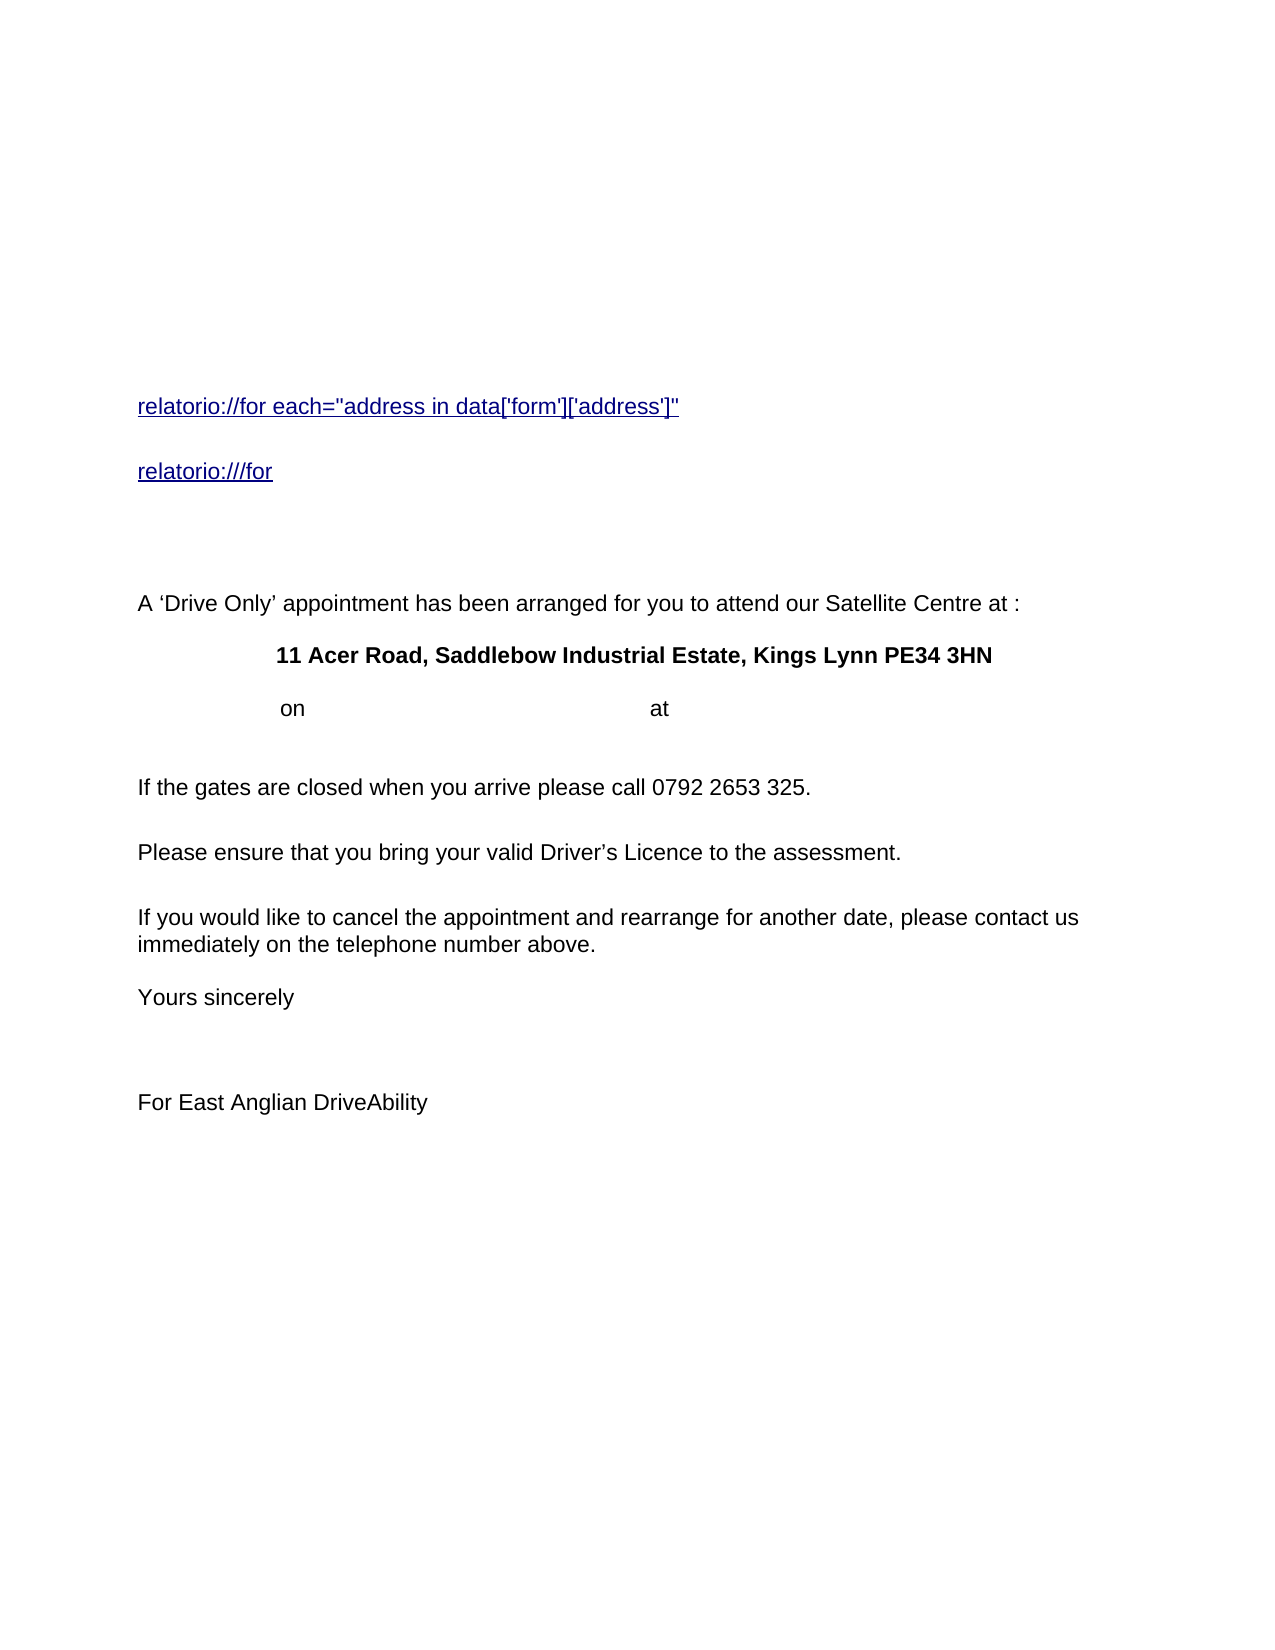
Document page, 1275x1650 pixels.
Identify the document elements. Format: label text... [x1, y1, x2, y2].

text 11 Acer Road, Saddlebow Industrial Estate, Kings Lynn PE34 3HN [137, 642, 1138, 668]
text For East Anglian DriveAbility [137, 1089, 1138, 1115]
text If you would like to cancel the appointment and rearrange for another date, please contact us immediately on the telephone number above. [137, 904, 1138, 957]
text <time> [137, 334, 1138, 361]
text If the gates are closed when you arrive please call 0792 2653 325. [137, 774, 1138, 800]
table_header relatorio://for each="address in data['form']['address']" [138, 387, 1138, 419]
text Yours sincerely [137, 983, 1138, 1010]
text Please ensure that you bring your valid Driver’s Licence to the assessment. [137, 839, 1138, 866]
table_cell <address> [138, 420, 1138, 452]
text <data['form']['id']> [137, 308, 1138, 334]
text <data['form']['title_last_name']> [137, 537, 1138, 563]
table_cell relatorio:///for [138, 452, 1138, 484]
text on <data['form']['apmt_start_date']> at <data['form']['apmt_start_time']> [137, 695, 1138, 721]
text A ‘Drive Only’ appointment has been arranged for you to attend our Satellite Centre at : [137, 589, 1138, 616]
text <data['form']['title']> <data['form']['name']> [137, 361, 1138, 387]
